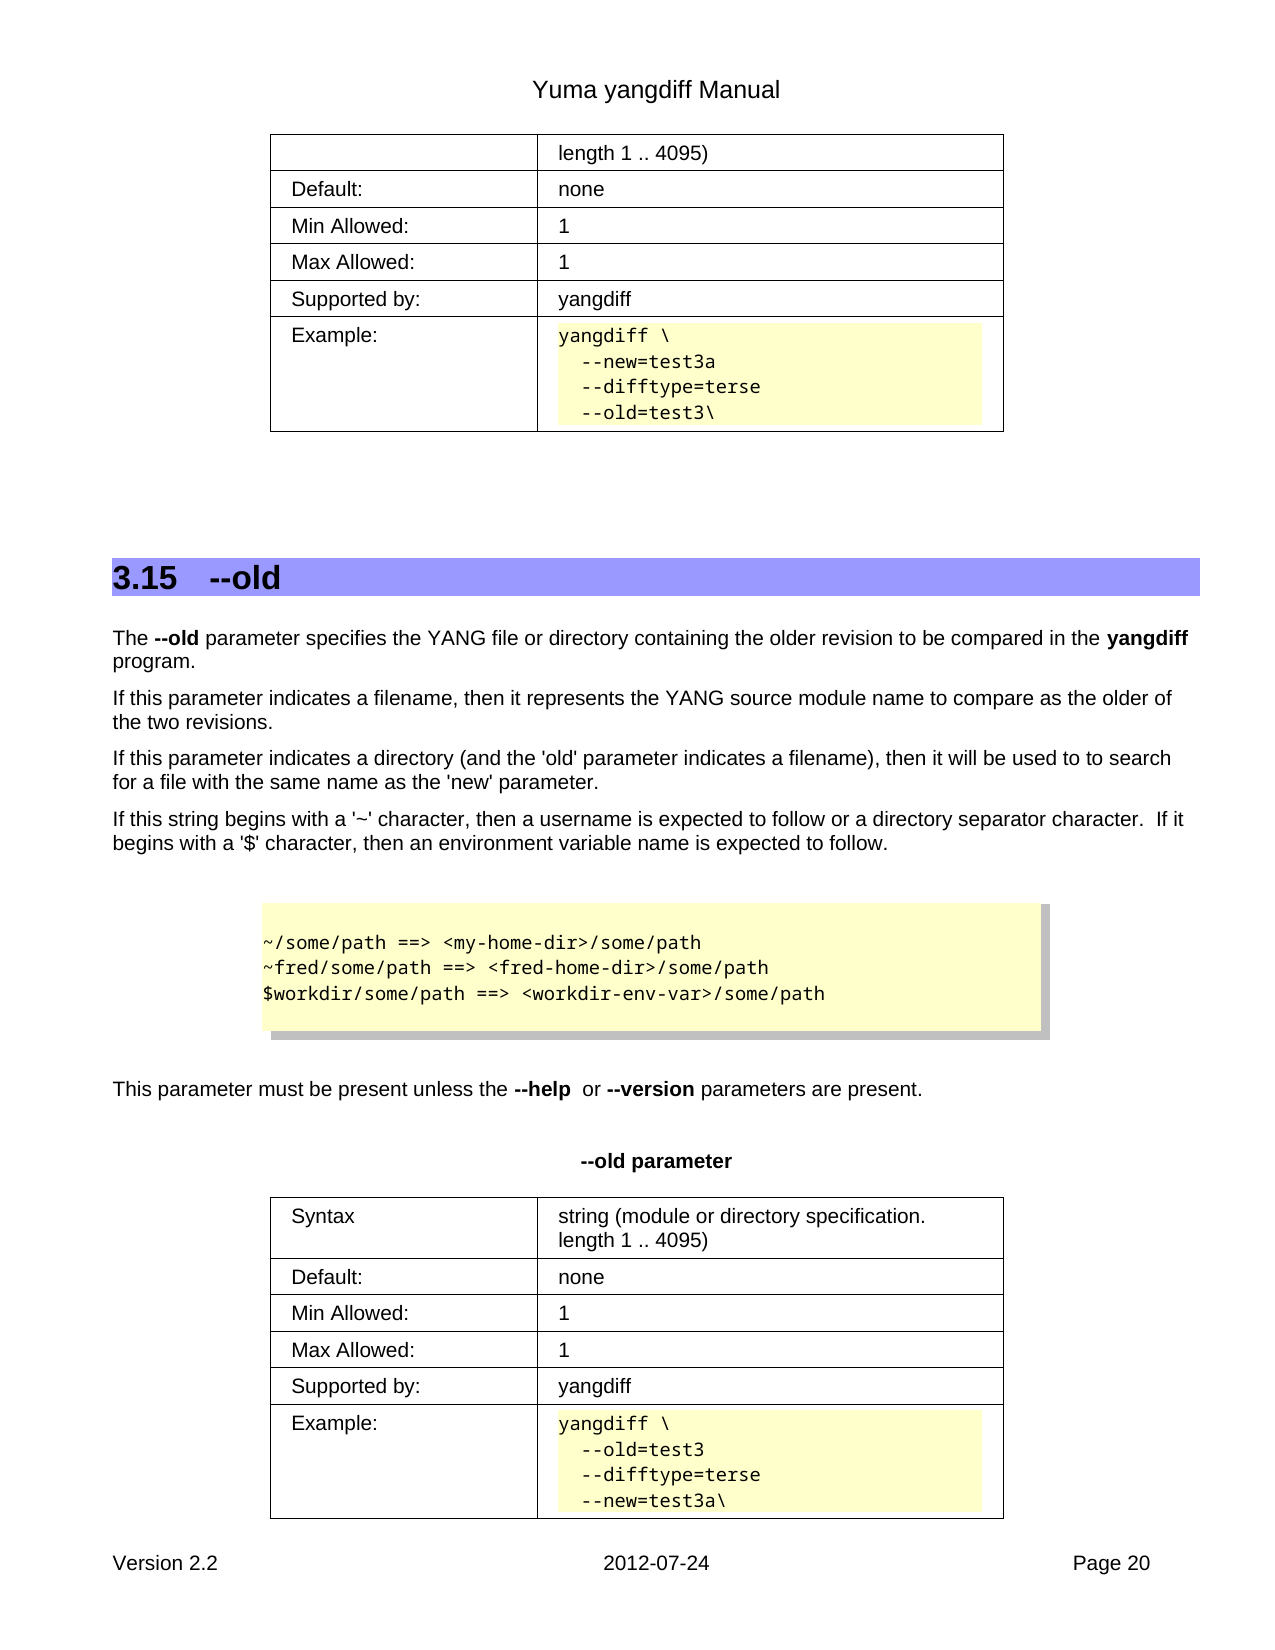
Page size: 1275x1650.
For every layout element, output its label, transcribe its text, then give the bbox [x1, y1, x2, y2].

table_cell yangdiff \ --old=test3 --difftype=terse --new=test3a\ [538, 1405, 1003, 1518]
table_cell 1 [538, 208, 1003, 243]
table_cell Default: [271, 171, 537, 207]
table_cell Supported by: [271, 1368, 537, 1403]
text If this string begins with a '~' character, then a username is expected to follow or a directory separator character. If it begins with a '$' character, then an environment variable name is expected to follow. [112, 807, 1200, 854]
subtitle --old parameter [127, 1149, 1185, 1173]
text ~/some/path ==> <my-home-dir>/some/path [262, 929, 1041, 954]
subtitle --old [112, 558, 1200, 596]
table_cell yangdiff [538, 1368, 1003, 1403]
text This parameter must be present unless the --help or --version parameters are present. [112, 1076, 1200, 1100]
text If this parameter indicates a directory (and the 'old' parameter indicates a filename), then it will be used to to search for a file with the same name as the 'new' parameter. [112, 746, 1200, 794]
table_cell 1 [538, 1332, 1003, 1367]
table_cell none [538, 171, 1003, 207]
text ~fred/some/path ==> <fred-home-dir>/some/path [262, 954, 1041, 980]
table_cell Min Allowed: [271, 208, 537, 243]
text $workdir/some/path ==> <workdir-env-var>/some/path [262, 980, 1041, 1006]
table_cell Min Allowed: [271, 1295, 537, 1331]
table_cell Example: [271, 1405, 537, 1518]
text If this parameter indicates a filename, then it represents the YANG source module name to compare as the older of the two revisions. [112, 686, 1200, 734]
table_cell Default: [271, 1259, 537, 1294]
table_cell yangdiff [538, 281, 1003, 316]
text The --old parameter specifies the YANG file or directory containing the older revision to be compared in the yangdiff program. [112, 625, 1200, 673]
table_cell Max Allowed: [271, 244, 537, 279]
table_header [271, 135, 537, 170]
table_header Syntax [271, 1198, 537, 1258]
table_cell 1 [538, 244, 1003, 279]
table_cell Supported by: [271, 281, 537, 316]
table_cell yangdiff \ --new=test3a --difftype=terse --old=test3\ [538, 317, 1003, 431]
table_header string (module or directory specification. length 1 .. 4095) [538, 1198, 1003, 1258]
table_cell Max Allowed: [271, 1332, 537, 1367]
table_cell none [538, 1259, 1003, 1294]
table_cell Example: [271, 317, 537, 431]
table_cell 1 [538, 1295, 1003, 1331]
table_header length 1 .. 4095) [538, 135, 1003, 170]
